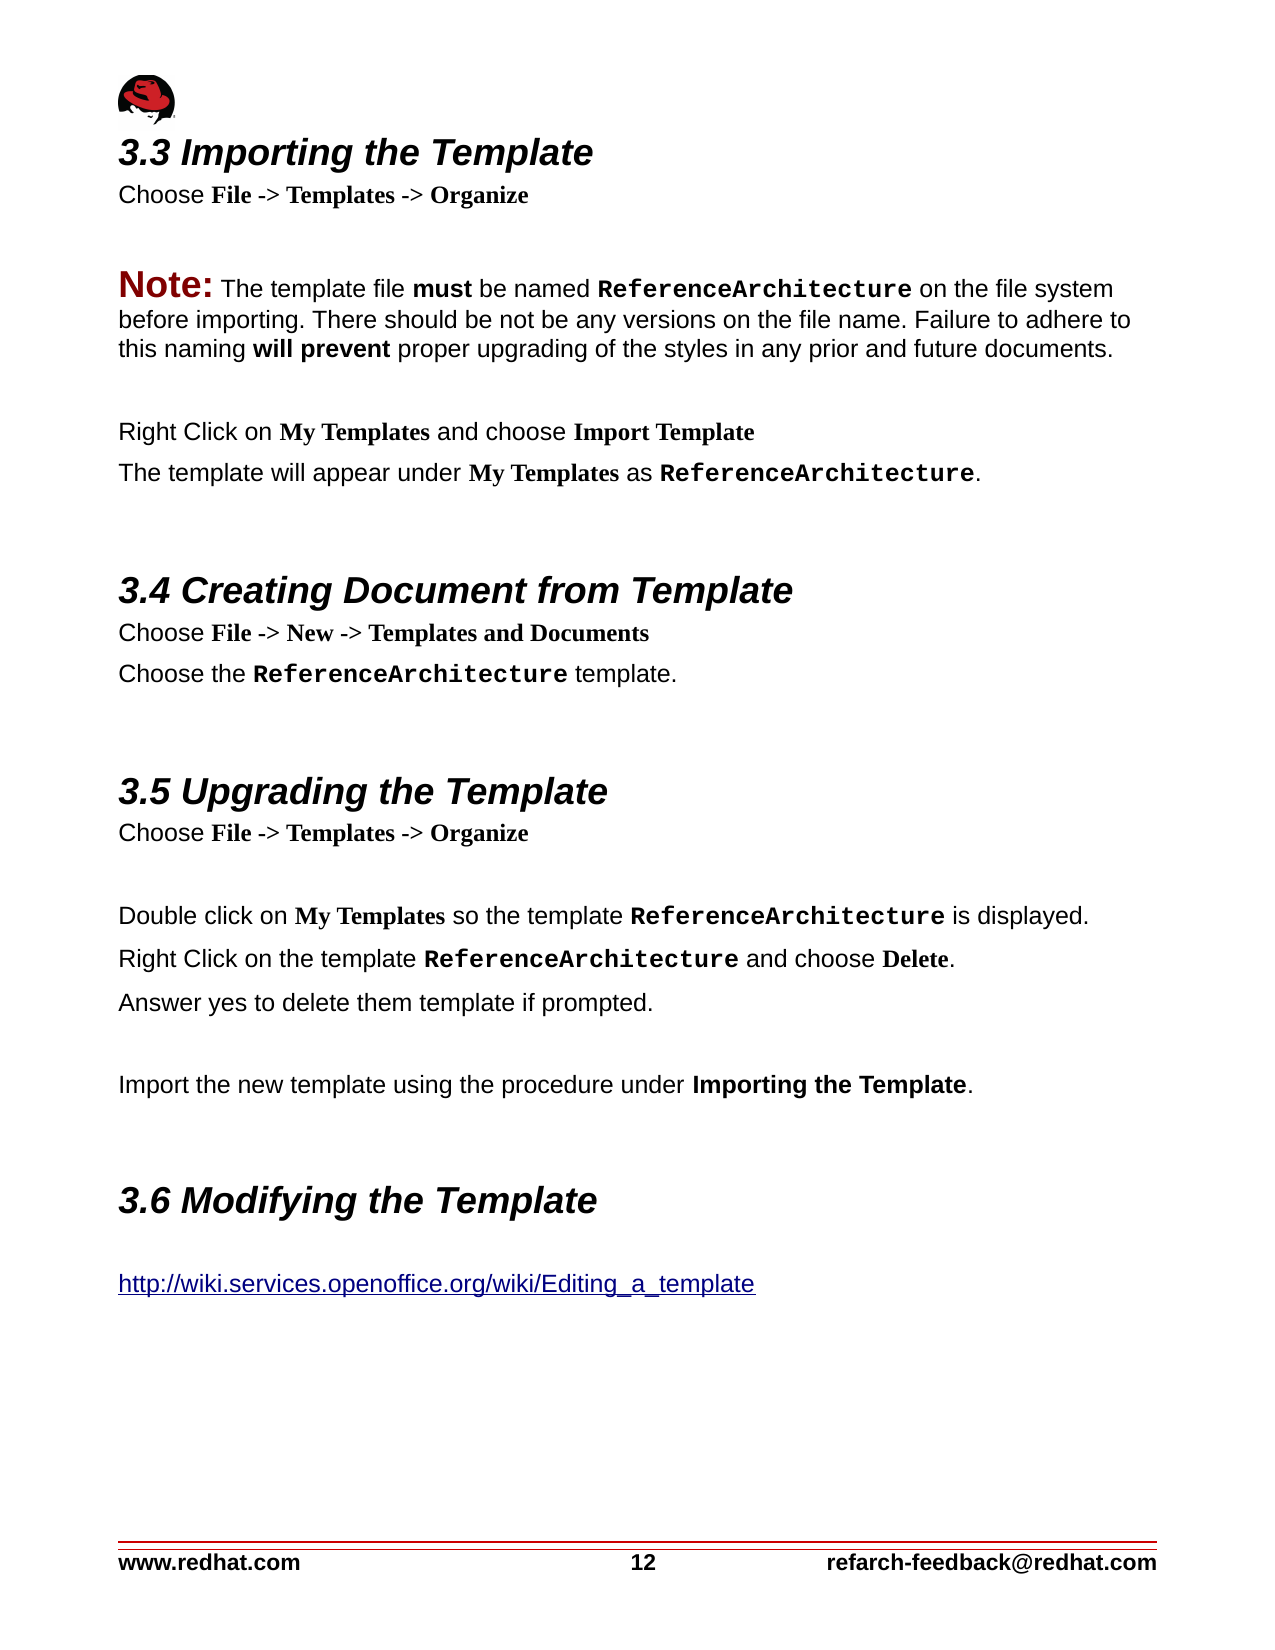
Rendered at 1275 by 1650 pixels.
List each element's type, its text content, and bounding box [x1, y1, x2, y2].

text Right Click on My Templates and choose Import Template [118, 417, 1157, 446]
text Right Click on the template ReferenceArchitecture and choose Delete. [118, 944, 1157, 975]
text Answer yes to delete them template if prompted. [118, 988, 1157, 1016]
text Note: The template file must be named ReferenceArchitecture on the file system before importing. There should be not be any versions on the file name. Failure to adhere to this naming will prevent proper upgrading of the styles in any prior and future documents. [118, 262, 1157, 363]
text Choose File -> Templates -> Organize [118, 180, 1157, 209]
picture [118, 75, 176, 131]
text Choose File -> New -> Templates and Documents [118, 617, 1157, 646]
text The template will appear under My Templates as ReferenceArchitecture. [118, 458, 1157, 489]
subtitle Modifying the Template [118, 1178, 1157, 1221]
subtitle Importing the Template [118, 131, 1157, 174]
subtitle Upgrading the Template [118, 769, 1157, 812]
subtitle Creating Document from Template [118, 568, 1157, 611]
text Import the new template using the procedure under Importing the Template. [118, 1070, 1157, 1099]
text http://wiki.services.openoffice.org/wiki/Editing_a_template [118, 1269, 1157, 1297]
text Choose the ReferenceArchitecture template. [118, 659, 1157, 690]
text Double click on My Templates so the template ReferenceArchitecture is displayed. [118, 901, 1157, 932]
text Choose File -> Templates -> Organize [118, 818, 1157, 847]
